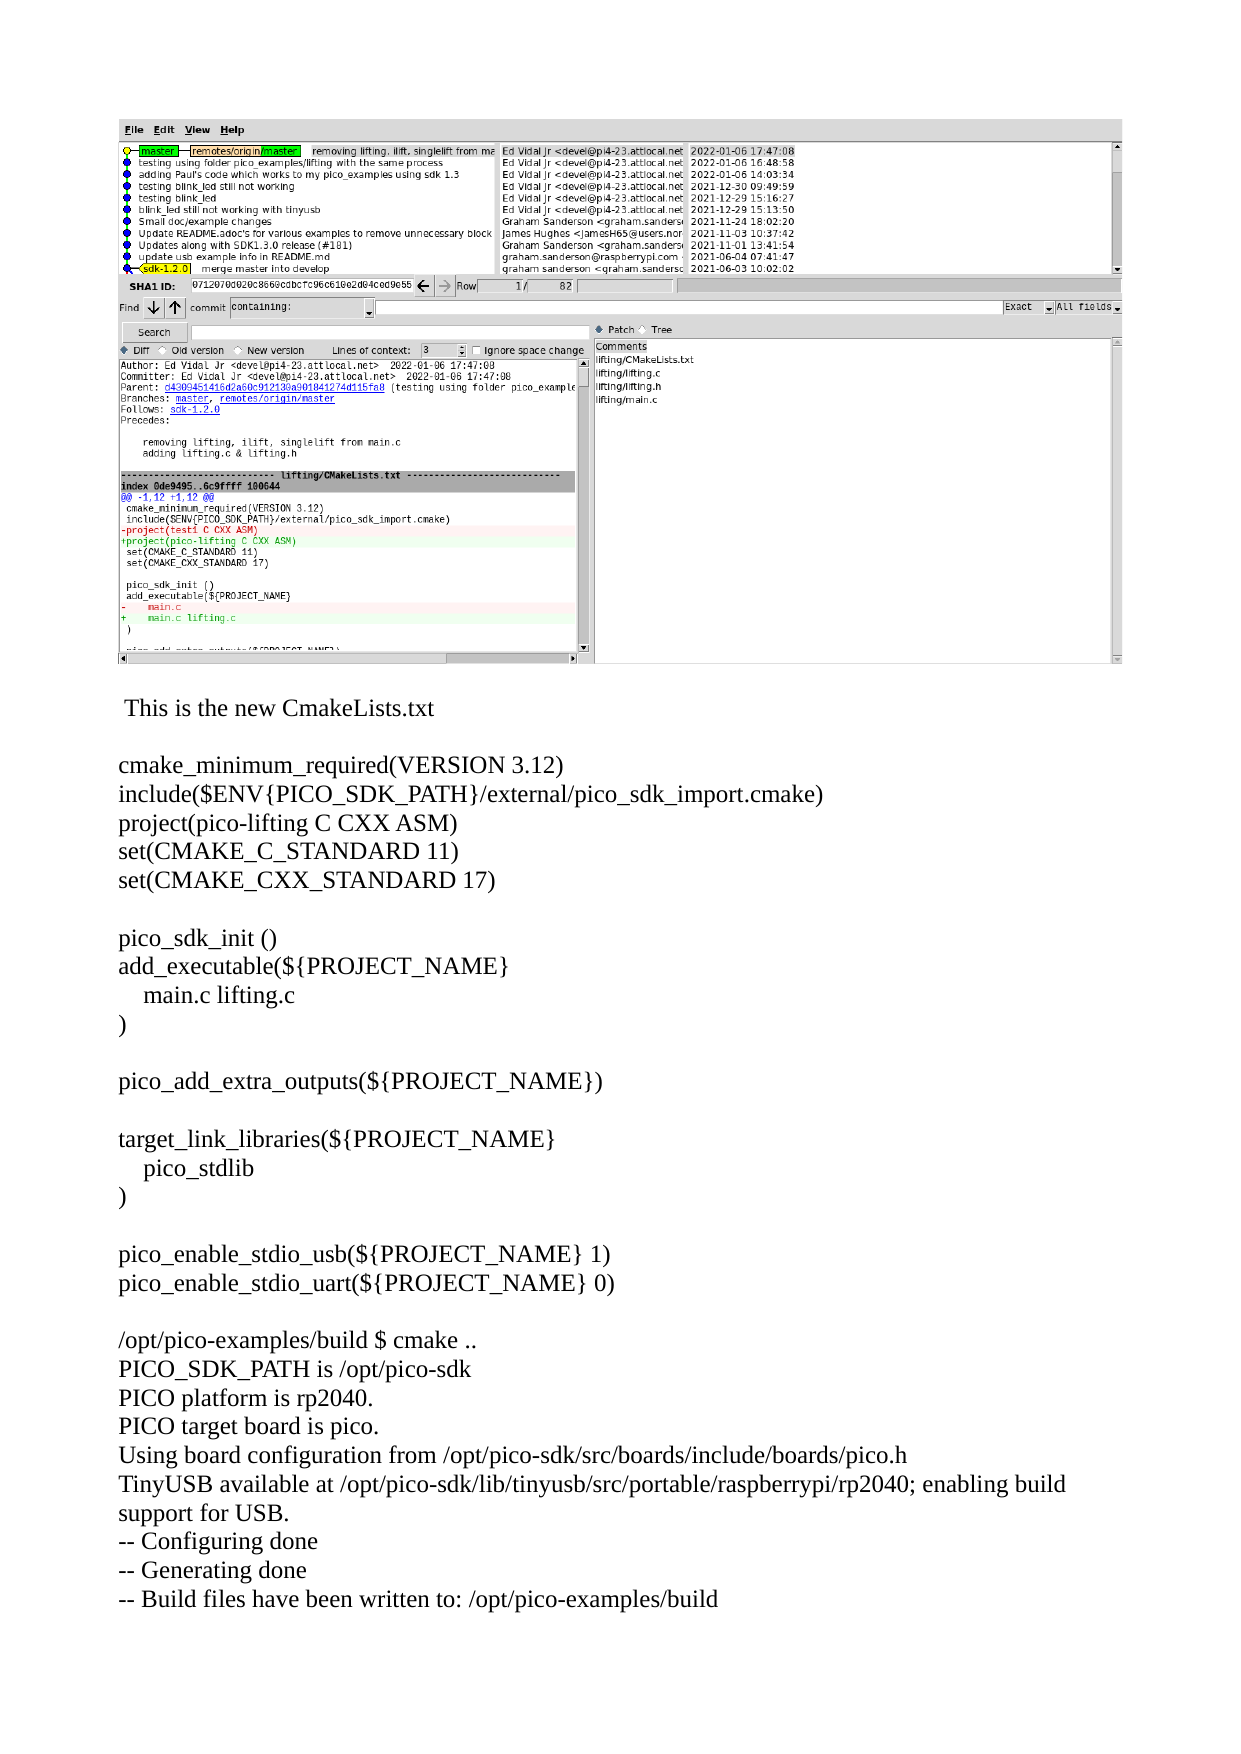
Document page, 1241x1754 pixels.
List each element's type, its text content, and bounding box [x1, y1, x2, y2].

text main.c lifting.c [118, 980, 1122, 1009]
text set(CMAKE_CXX_STANDARD 17) [118, 865, 1122, 894]
text PICO target board is pico. [118, 1411, 1122, 1440]
text set(CMAKE_C_STANDARD 11) [118, 836, 1122, 865]
text /opt/pico-examples/build $ cmake .. [118, 1325, 1122, 1354]
text PICO_SDK_PATH is /opt/pico-sdk [118, 1354, 1122, 1383]
text PICO platform is rp2040. [118, 1383, 1122, 1411]
text cmake_minimum_required(VERSION 3.12) [118, 750, 1122, 779]
text pico_enable_stdio_uart(${PROJECT_NAME} 0) [118, 1268, 1122, 1296]
text -- Configuring done [118, 1526, 1122, 1555]
text ) [118, 1009, 1122, 1038]
text add_executable(${PROJECT_NAME} [118, 951, 1122, 980]
text -- Build files have been written to: /opt/pico-examples/build [118, 1584, 1122, 1613]
text -- Generating done [118, 1555, 1122, 1584]
text ) [118, 1181, 1122, 1210]
text Using board configuration from /opt/pico-sdk/src/boards/include/boards/pico.h [118, 1440, 1122, 1469]
text pico_sdk_init () [118, 923, 1122, 951]
text pico_stdlib [118, 1153, 1122, 1181]
text project(pico-lifting C CXX ASM) [118, 808, 1122, 836]
text This is the new CmakeLists.txt [118, 693, 1122, 721]
text target_link_libraries(${PROJECT_NAME} [118, 1124, 1122, 1153]
text pico_enable_stdio_usb(${PROJECT_NAME} 1) [118, 1239, 1122, 1268]
text include($ENV{PICO_SDK_PATH}/external/pico_sdk_import.cmake) [118, 779, 1122, 808]
picture [118, 118, 1123, 664]
text TinyUSB available at /opt/pico-sdk/lib/tinyusb/src/portable/raspberrypi/rp2040; enabling build support for USB. [118, 1469, 1122, 1526]
text pico_add_extra_outputs(${PROJECT_NAME}) [118, 1066, 1122, 1095]
